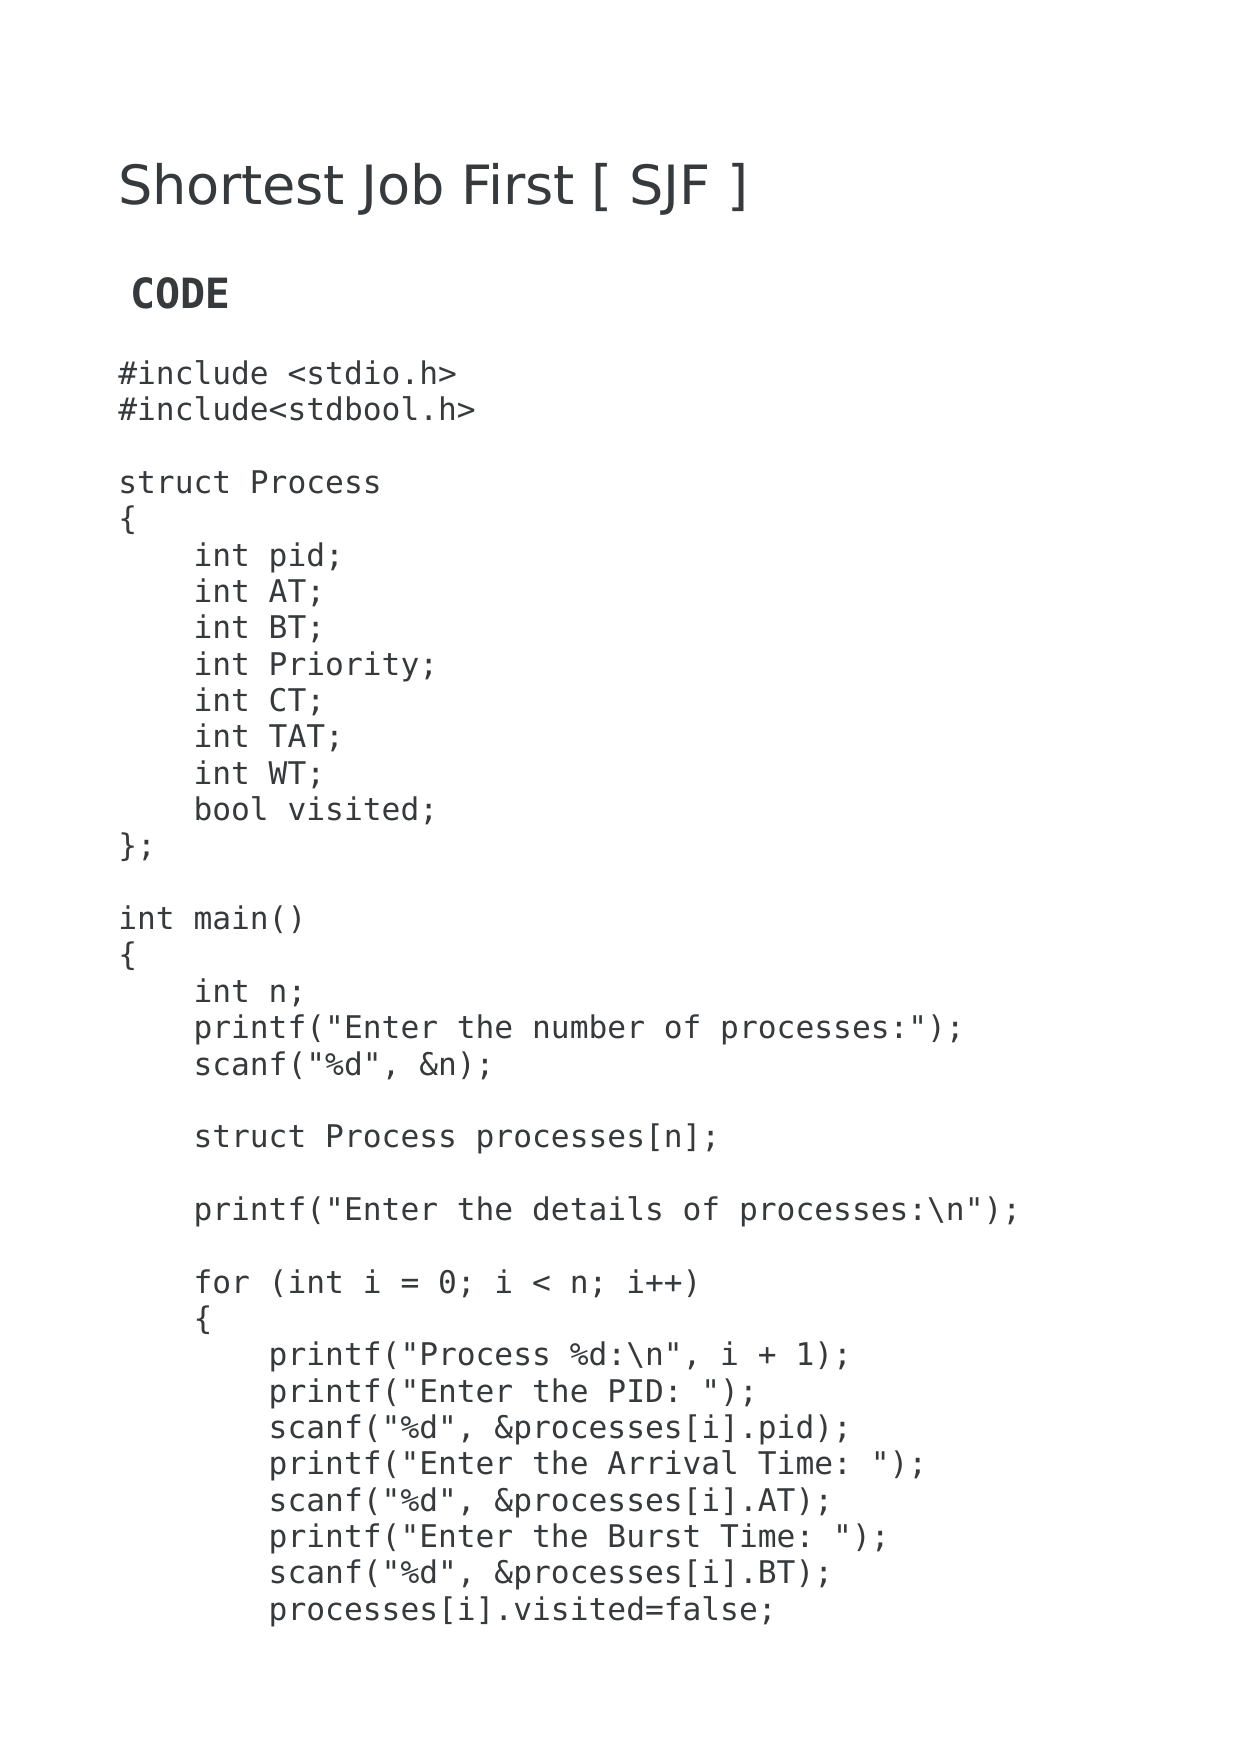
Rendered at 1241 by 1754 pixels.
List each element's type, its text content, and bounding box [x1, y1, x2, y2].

text Shortest Job First [ SJF ] [118, 154, 1122, 217]
text }; [118, 828, 1122, 864]
text { [118, 501, 1122, 537]
text { [118, 1300, 1122, 1337]
text int pid; [118, 537, 1122, 573]
text int WT; [118, 755, 1122, 791]
text int n; [118, 973, 1122, 1009]
text scanf("%d", &processes[i].AT); [118, 1482, 1122, 1518]
text printf("Process %d:\n", i + 1); [118, 1337, 1122, 1373]
text printf("Enter the Arrival Time: "); [118, 1446, 1122, 1482]
text int main() [118, 900, 1122, 937]
text scanf("%d", &processes[i].BT); [118, 1555, 1122, 1591]
text struct Process [118, 464, 1122, 501]
text printf("Enter the details of processes:\n"); [118, 1191, 1122, 1228]
text int CT; [118, 682, 1122, 719]
text int AT; [118, 573, 1122, 609]
text printf("Enter the number of processes:"); [118, 1009, 1122, 1046]
text int BT; [118, 609, 1122, 646]
text printf("Enter the Burst Time: "); [118, 1518, 1122, 1555]
text CODE [130, 270, 1122, 319]
text { [118, 937, 1122, 973]
text bool visited; [118, 791, 1122, 828]
text processes[i].visited=false; [118, 1591, 1122, 1627]
text for (int i = 0; i < n; i++) [118, 1264, 1122, 1300]
text scanf("%d", &n); [118, 1046, 1122, 1082]
text #include <stdio.h> [118, 355, 1122, 391]
text struct Process processes[n]; [118, 1118, 1122, 1155]
text printf("Enter the PID: "); [118, 1373, 1122, 1409]
text int Priority; [118, 646, 1122, 682]
text #include<stdbool.h> [118, 391, 1122, 428]
text int TAT; [118, 719, 1122, 755]
text scanf("%d", &processes[i].pid); [118, 1409, 1122, 1446]
